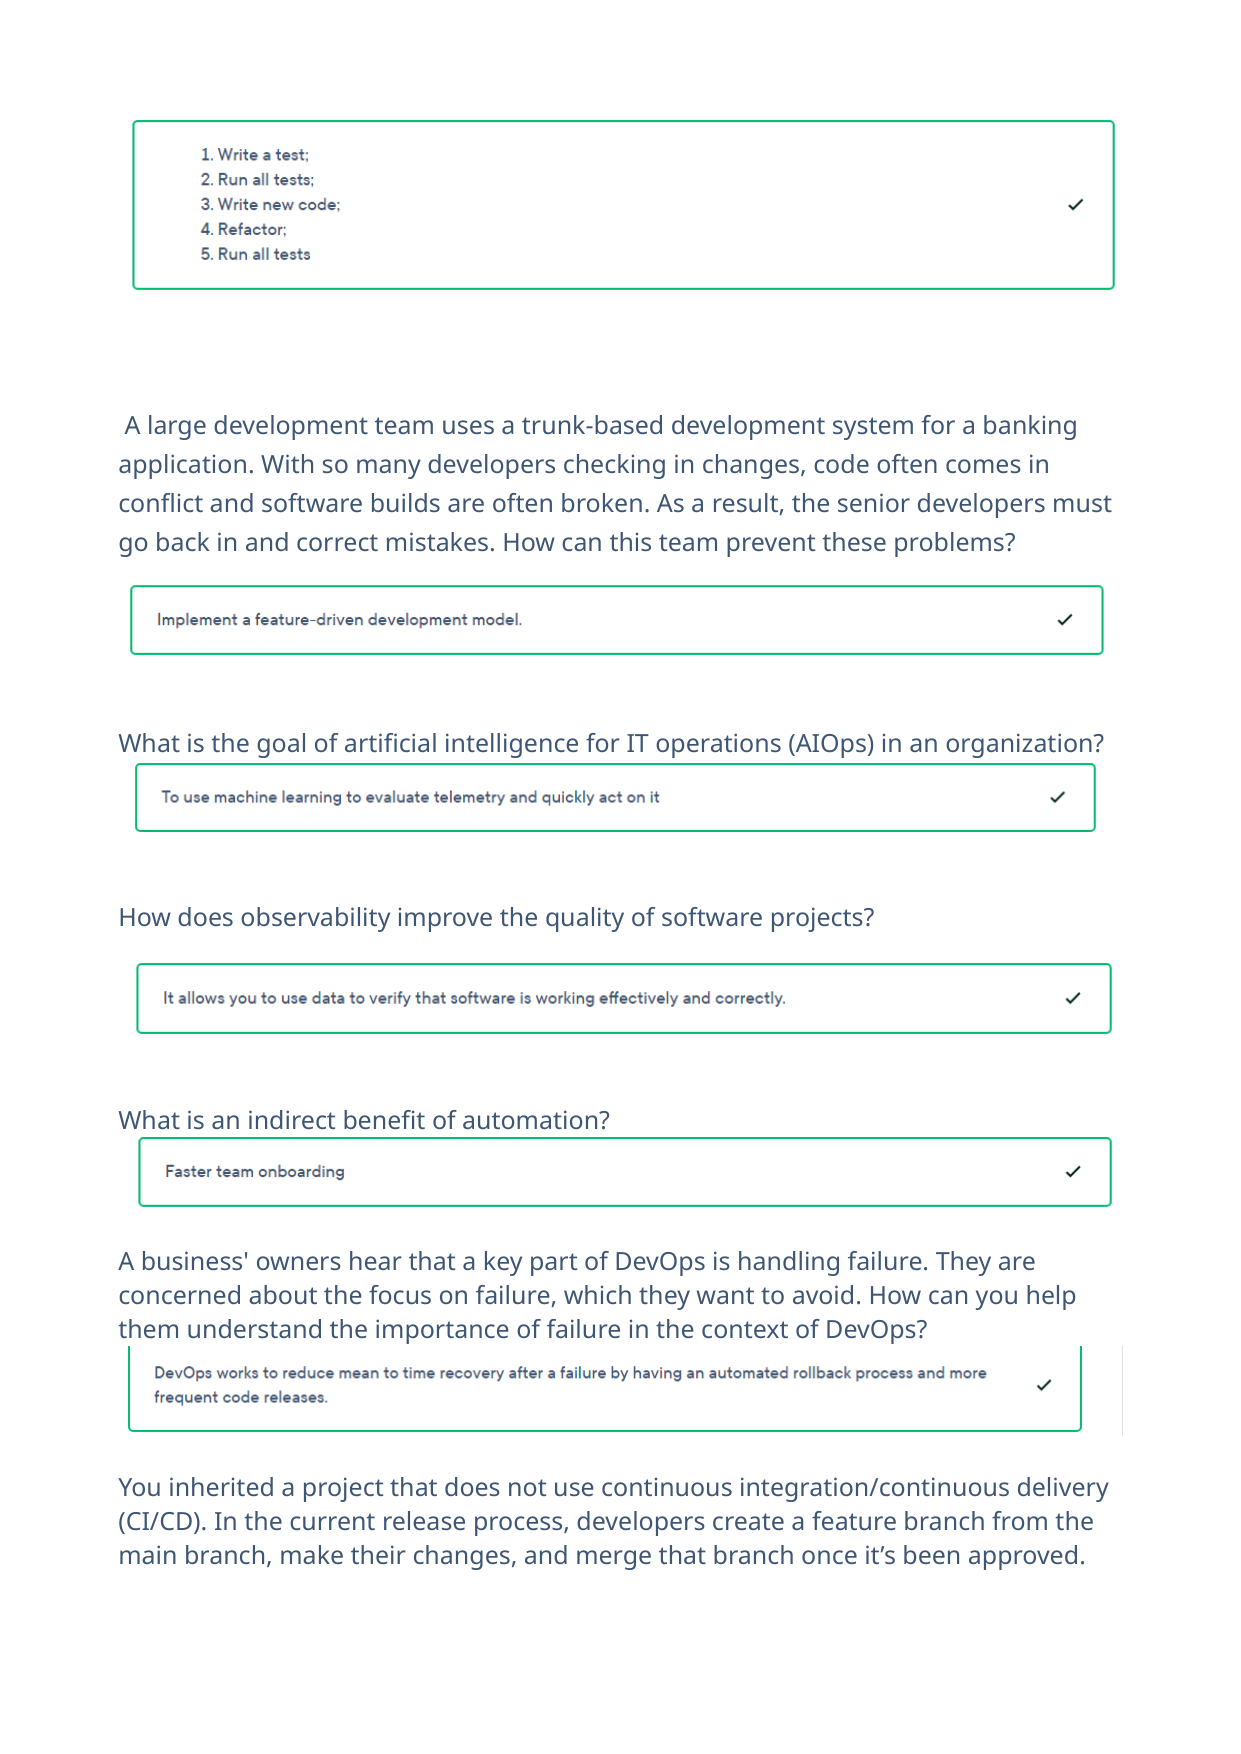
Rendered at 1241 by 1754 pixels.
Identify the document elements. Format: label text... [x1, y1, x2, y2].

text How does observability improve the quality of software projects? [118, 832, 1122, 934]
picture [118, 1346, 1123, 1436]
picture [118, 759, 1123, 832]
text What is the goal of artificial intelligence for IT operations (AIOps) in an organization? [118, 657, 1122, 759]
picture [118, 578, 1123, 657]
picture [118, 1136, 1123, 1210]
text A large development team uses a trunk-based development system for a banking application. With so many developers checking in changes, code often comes in conflict and software builds are often broken. As a result, the senior developers must go back in and correct mistakes. How can this team prevent these problems? [118, 407, 1122, 559]
text What is an indirect benefit of automation? [118, 1035, 1122, 1136]
text A business' owners hear that a key part of DevOps is handling failure. They are concerned about the focus on failure, which they want to avoid. How can you help them understand the importance of failure in the context of DevOps? [118, 1210, 1122, 1346]
picture [118, 962, 1123, 1035]
text You inherited a project that does not use continuous integration/continuous delivery (CI/CD). In the current release process, developers create a feature branch from the main branch, make their changes, and merge that branch once it’s been approved. [118, 1436, 1122, 1571]
picture [118, 118, 1123, 293]
